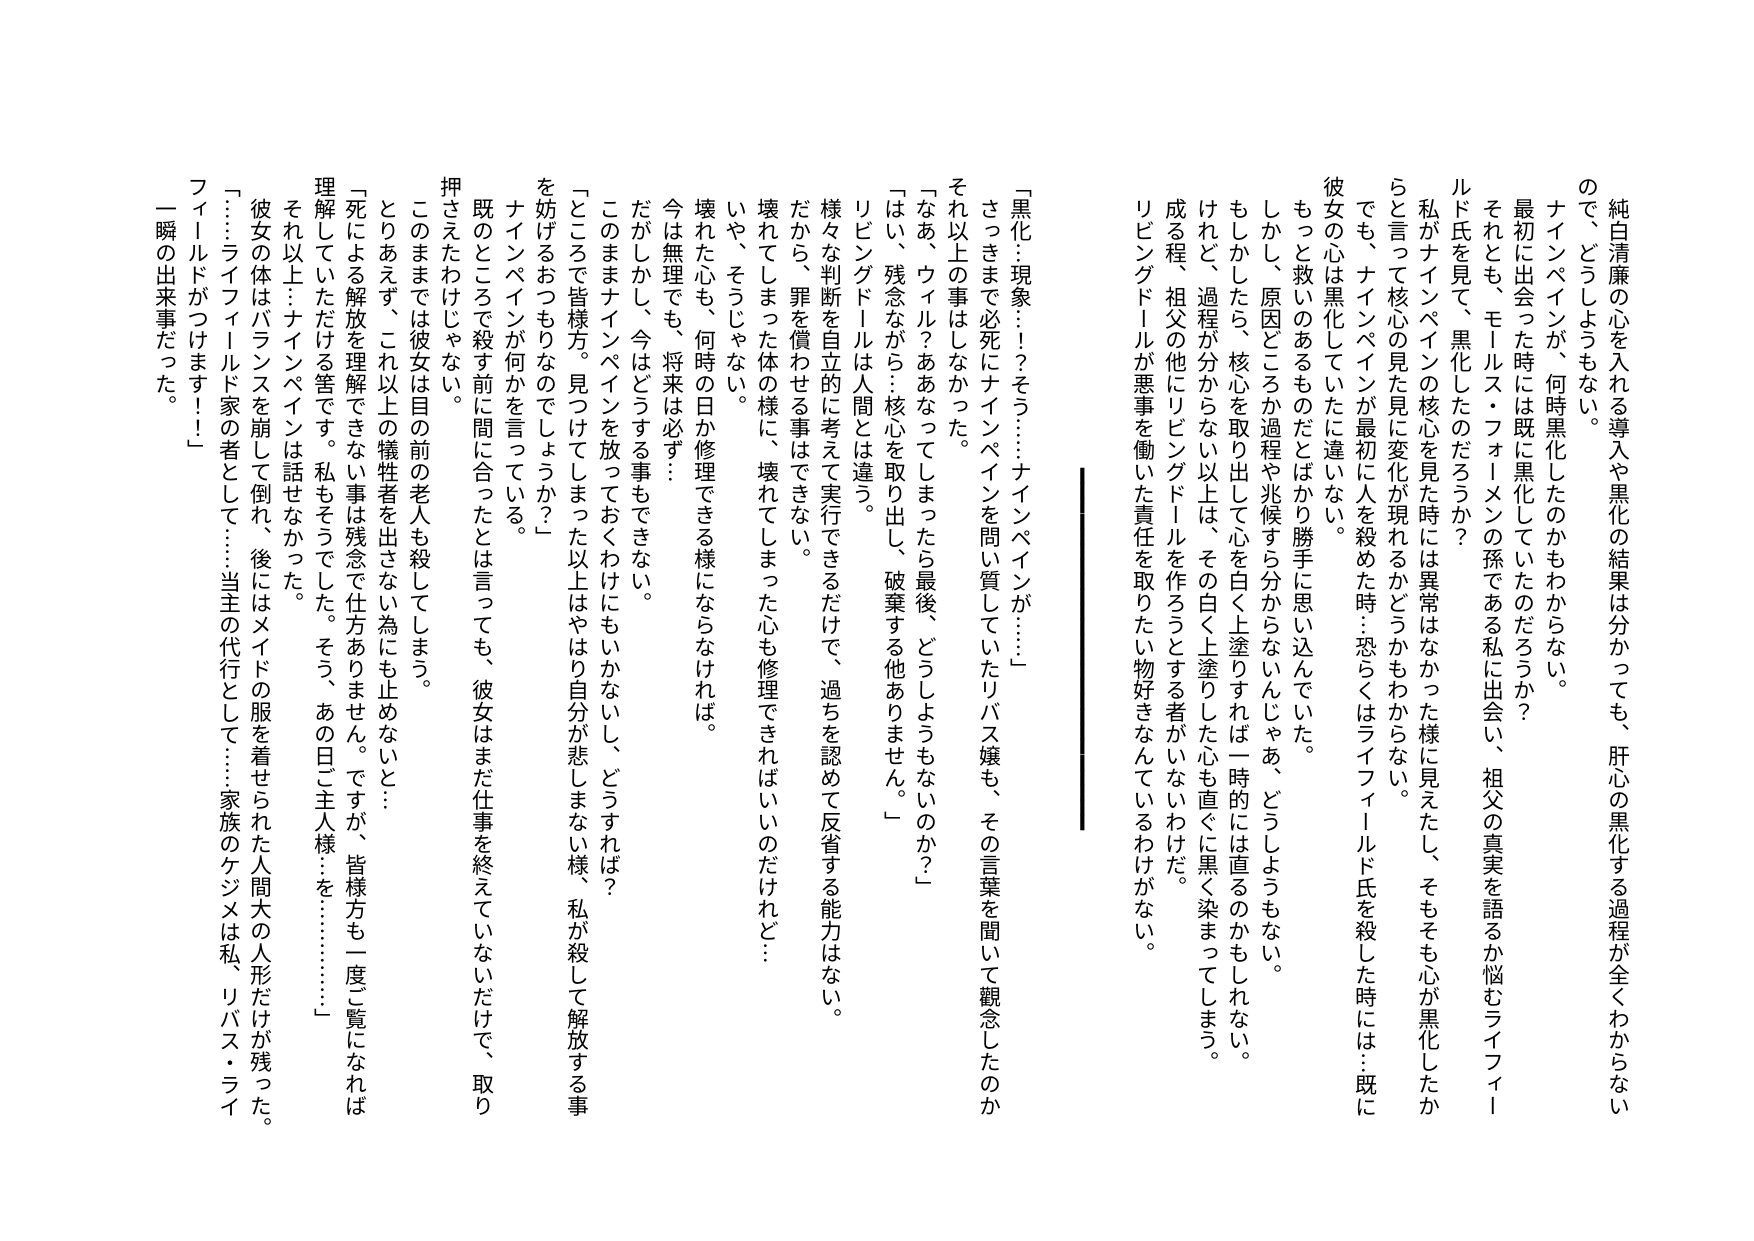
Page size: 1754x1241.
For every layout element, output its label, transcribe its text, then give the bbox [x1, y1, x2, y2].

text ナインペインが、何時黒化したのかもわからない。 [1541, 176, 1572, 1122]
text 「ところで皆様方。見つけてしまった以上はやはり自分が悲しまない様、私が殺して解放する事を妨げるおつもりなのでしょうか？」 [531, 176, 594, 1122]
text 「死による解放を理解できない事は残念で仕方ありません。ですが、皆様方も一度ご覧になれば理解していただける筈です。私もそうでした。そう、あの日ご主人様…を……………」 [309, 176, 373, 1122]
text このままでは彼女は目の前の老人も殺してしまう。 [404, 176, 436, 1122]
text このままナインペインを放っておくわけにもいかないし、どうすれば？ [594, 176, 626, 1122]
text 「はい、残念ながら…核心を取り出し、破棄する他ありません。」 [879, 176, 911, 1122]
text さっきまで必死にナインペインを問い質していたリバス嬢も、その言葉を聞いて觀念したのかそれ以上の事はしなかった。 [943, 176, 1006, 1122]
text 純白清廉の心を入れる導入や黒化の結果は分かっても、肝心の黒化する過程が全くわからないので、どうしようもない。 [1572, 176, 1636, 1122]
text いや、そうじゃない。 [721, 176, 753, 1122]
text ━━━━━━━━━━━━━━━━━━━━━━━━ [1066, 176, 1100, 1122]
text リビングドールは人間とは違う。 [848, 176, 879, 1122]
text 様々な判断を自立的に考えて実行できるだけで、過ちを認めて反省する能力はない。 [816, 176, 848, 1122]
text 「……ライフィールド家の者として……当主の代行として……家族のケジメは私、リバス・ライフィールドがつけます！！」 [183, 176, 246, 1122]
text 壊れてしまった体の様に、壊れてしまった心も修理できればいいのだけれど… [753, 176, 784, 1122]
text 彼女の体はバランスを崩して倒れ、後にはメイドの服を着せられた人間大の人形だけが残った。 [246, 176, 278, 1122]
text 成る程、祖父の他にリビングドールを作ろうとする者がいないわけだ。 [1161, 176, 1192, 1122]
text 私がナインペインの核心を見た時には異常はなかった様に見えたし、そもそも心が黒化したからと言って核心の見た見に変化が現れるかどうかもわからない。 [1382, 176, 1446, 1122]
text だから、罪を償わせる事はできない。 [784, 176, 816, 1122]
text けれど、過程が分からない以上は、その白く上塗りした心も直ぐに黒く染まってしまう。 [1192, 176, 1224, 1122]
text でも、ナインペインが最初に人を殺めた時…恐らくはライフィールド氏を殺した時には…既に彼女の心は黒化していたに違いない。 [1319, 176, 1382, 1122]
text 一瞬の出来事だった。 [151, 176, 183, 1122]
text 壊れた心も、何時の日か修理できる様にならなければ。 [689, 176, 721, 1122]
text リビングドールが悪事を働いた責任を取りたい物好きなんているわけがない。 [1129, 176, 1161, 1122]
text 今は無理でも、将来は必ず… [658, 176, 689, 1122]
text もっと救いのあるものだとばかり勝手に思い込んでいた。 [1287, 176, 1319, 1122]
text だがしかし、今はどうする事もできない。 [626, 176, 658, 1122]
text 既のところで殺す前に間に合ったとは言っても、彼女はまだ仕事を終えていないだけで、取り押さえたわけじゃない。 [436, 176, 499, 1122]
text 最初に出会った時には既に黒化していたのだろうか？ [1509, 176, 1541, 1122]
text もしかしたら、核心を取り出して心を白く上塗りすれば一時的には直るのかもしれない。 [1224, 176, 1256, 1122]
text しかし、原因どころか過程や兆候すら分からないんじゃあ、どうしようもない。 [1256, 176, 1287, 1122]
text それ以上…ナインペインは話せなかった。 [278, 176, 309, 1122]
text 「なあ、ウィル？ああなってしまったら最後、どうしようもないのか？」 [911, 176, 943, 1122]
text それとも、モールス・フォーメンの孫である私に出会い、祖父の真実を語るか悩むライフィールド氏を見て、黒化したのだろうか？ [1446, 176, 1509, 1122]
text とりあえず、これ以上の犠牲者を出さない為にも止めないと… [373, 176, 404, 1122]
text ナインペインが何かを言っている。 [499, 176, 531, 1122]
text 「黒化…現象…！？そう……ナインペインが……」 [1006, 176, 1038, 1122]
